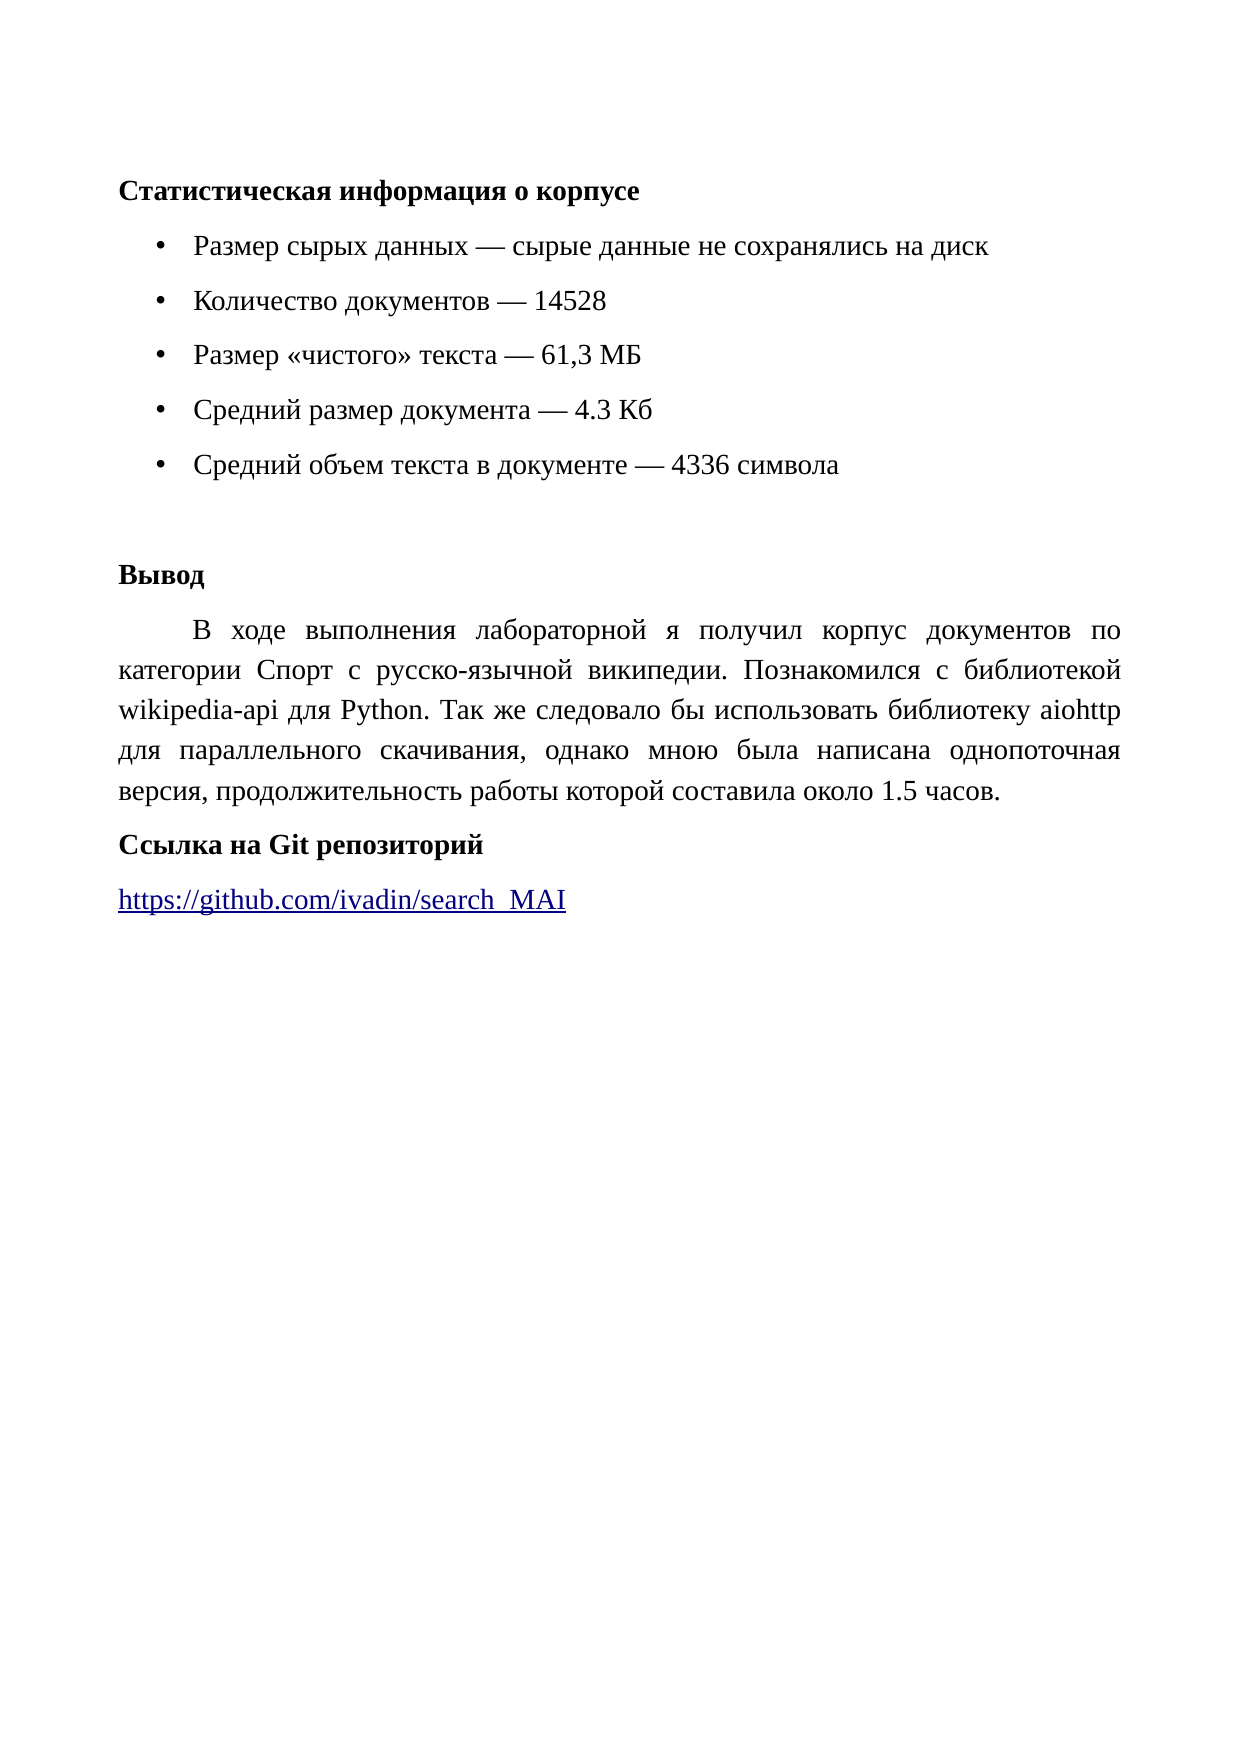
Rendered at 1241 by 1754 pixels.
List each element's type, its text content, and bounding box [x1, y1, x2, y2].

text Статистическая информация о корпусе [118, 173, 1122, 206]
list Количество документов — 14528 [156, 283, 1122, 316]
text В ходе выполнения лабораторной я получил корпус документов по категории Спорт с русско-язычной википедии. Познакомился с библиотекой wikipedia-api для Python. Так же следовало бы использовать библиотеку aiohttp для параллельного скачивания, однако мною была написана однопоточная версия, продолжительность работы которой составила около 1.5 часов. [118, 612, 1122, 806]
list Средний размер документа — 4.3 Кб [156, 392, 1122, 426]
list Средний объем текста в документе — 4336 символа [156, 447, 1122, 481]
list Размер «чистого» текста — 61,3 МБ [156, 337, 1122, 371]
list Размер сырых данных — сырые данные не сохранялись на диск [156, 228, 1122, 261]
text Ссылка на Git репозиторий [118, 827, 1122, 861]
text https://github.com/ivadin/search_MAI [118, 882, 1122, 916]
text Вывод [118, 557, 1122, 591]
